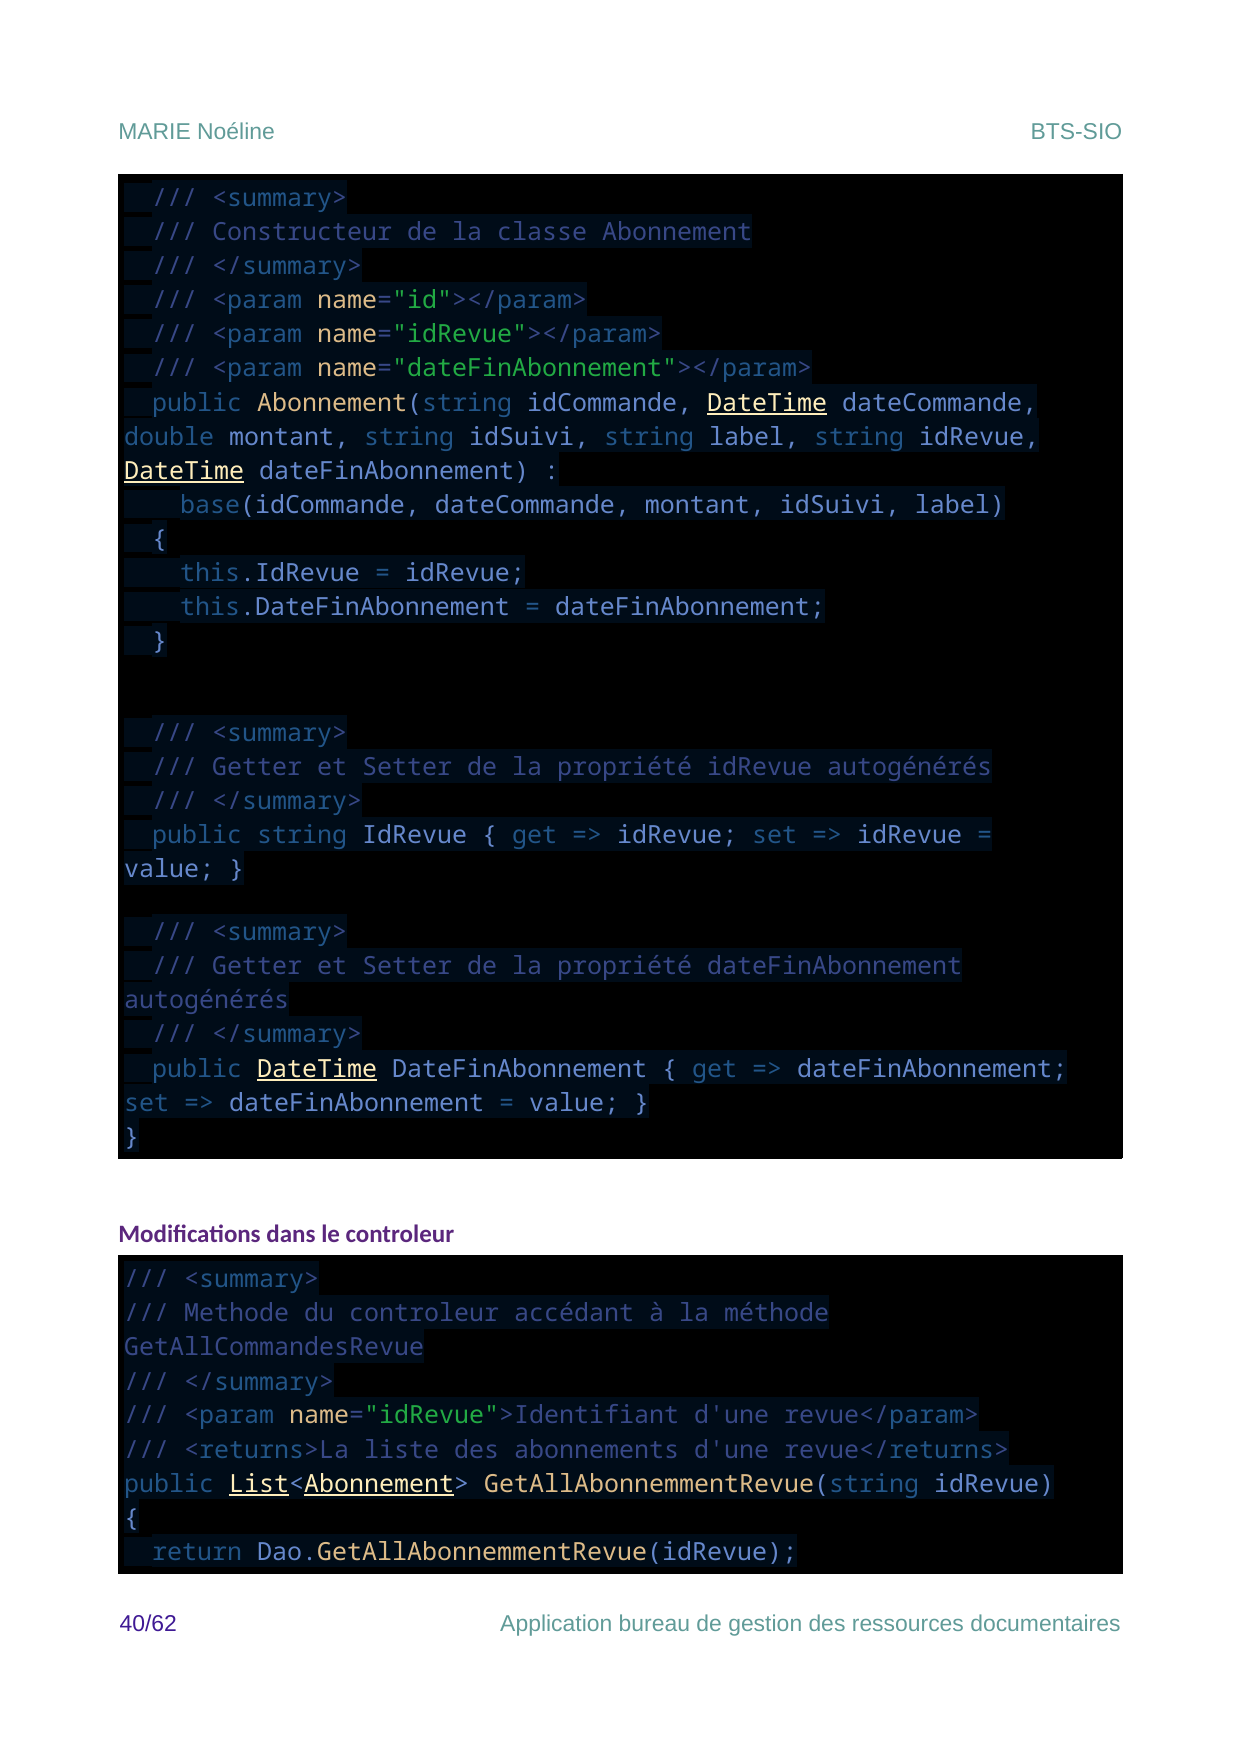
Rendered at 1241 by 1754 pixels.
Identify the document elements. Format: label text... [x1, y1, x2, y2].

subtitle Modifications dans le controleur [118, 1218, 1122, 1249]
table_header /// <summary> /// Constructeur de la classe Abonnement /// </summary> /// <param name="id"></param> /// <param name="idRevue"></param> /// <param name="dateFinAbonnement"></param> public Abonnement(string idCommande, DateTime dateCommande, double montant, string idSuivi, string label, string idRevue, DateTime dateFinAbonnement) : base(idCommande, dateCommande, montant, idSuivi, label) { this.IdRevue = idRevue; this.DateFinAbonnement = dateFinAbonnement; } /// <summary> /// Getter et Setter de la propriété idRevue autogénérés /// </summary> public string IdRevue { get => idRevue; set => idRevue = value; } /// <summary> /// Getter et Setter de la propriété dateFinAbonnement autogénérés /// </summary> public DateTime DateFinAbonnement { get => dateFinAbonnement; set => dateFinAbonnement = value; } } [119, 175, 1122, 1158]
table_header /// <summary> /// Methode du controleur accédant à la méthode GetAllCommandesRevue /// </summary> /// <param name="idRevue">Identifiant d'une revue</param> /// <returns>La liste des abonnements d'une revue</returns> public List<Abonnement> GetAllAbonnemmentRevue(string idRevue) { return Dao.GetAllAbonnemmentRevue(idRevue); [119, 1256, 1122, 1573]
